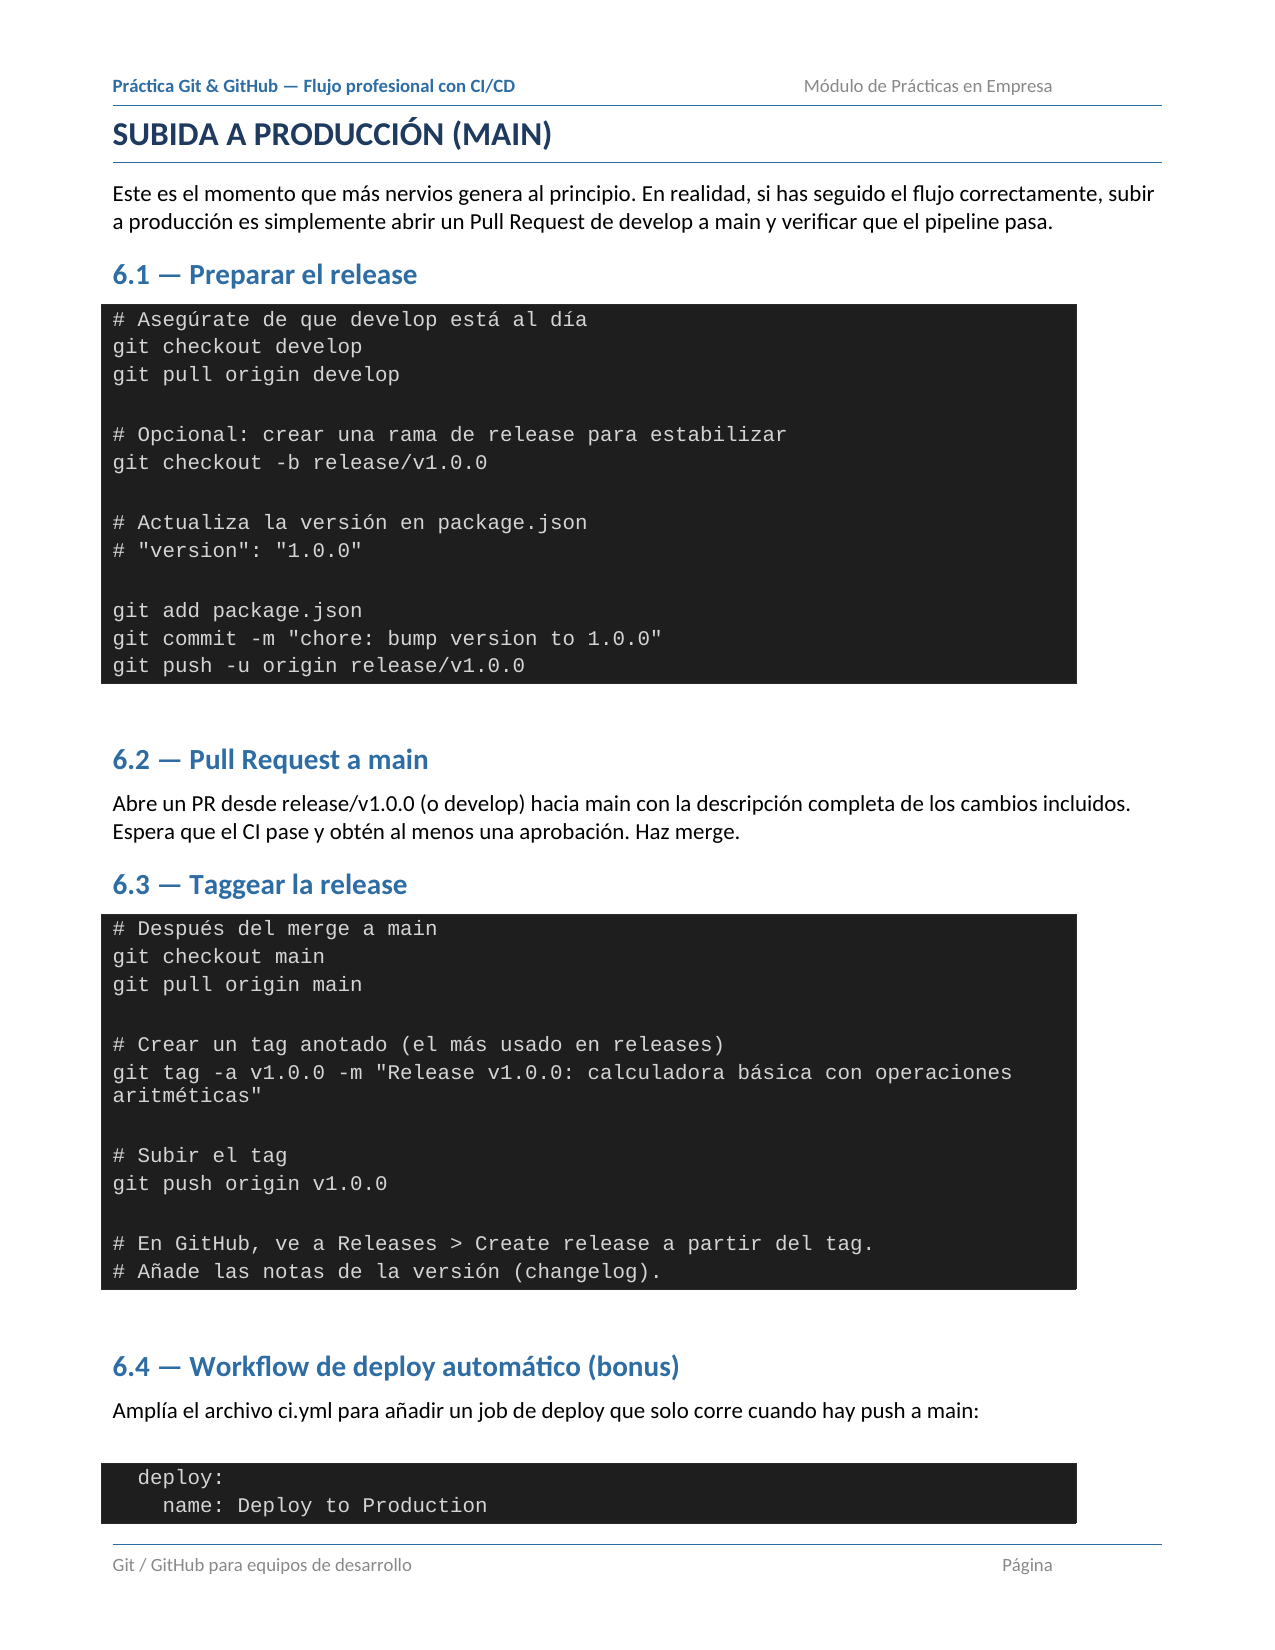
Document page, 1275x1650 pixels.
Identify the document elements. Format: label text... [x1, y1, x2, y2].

subtitle 6.4 — Workflow de deploy automático (bonus) [112, 1348, 1162, 1384]
subtitle 6.2 — Pull Request a main [112, 741, 1162, 776]
subtitle 6.1 — Preparar el release [112, 256, 1162, 292]
table_header # Después del merge a main git checkout main git pull origin main # Crear un tag anotado (el más usado en releases) git tag -a v1.0.0 -m "Release v1.0.0: calculadora básica con operaciones aritméticas" # Subir el tag git push origin v1.0.0 # En GitHub, ve a Releases > Create release a partir del tag. # Añade las notas de la versión (changelog). [102, 915, 1076, 1289]
text SUBIDA A PRODUCCIÓN (MAIN) [112, 112, 1162, 163]
table_header # Asegúrate de que develop está al día git checkout develop git pull origin develop # Opcional: crear una rama de release para estabilizar git checkout -b release/v1.0.0 # Actualiza la versión en package.json # "version": "1.0.0" git add package.json git commit -m "chore: bump version to 1.0.0" git push -u origin release/v1.0.0 [102, 305, 1076, 683]
text Este es el momento que más nervios genera al principio. En realidad, si has seguido el flujo correctamente, subir a producción es simplemente abrir un Pull Request de develop a main y verificar que el pipeline pasa. [112, 179, 1162, 235]
subtitle 6.3 — Taggear la release [112, 866, 1162, 901]
text Abre un PR desde release/v1.0.0 (o develop) hacia main con la descripción completa de los cambios incluidos. Espera que el CI pase y obtén al menos una aprobación. Haz merge. [112, 789, 1162, 845]
text Amplía el archivo ci.yml para añadir un job de deploy que solo corre cuando hay push a main: [112, 1396, 1162, 1424]
table_header deploy: name: Deploy to Production [102, 1464, 1076, 1523]
